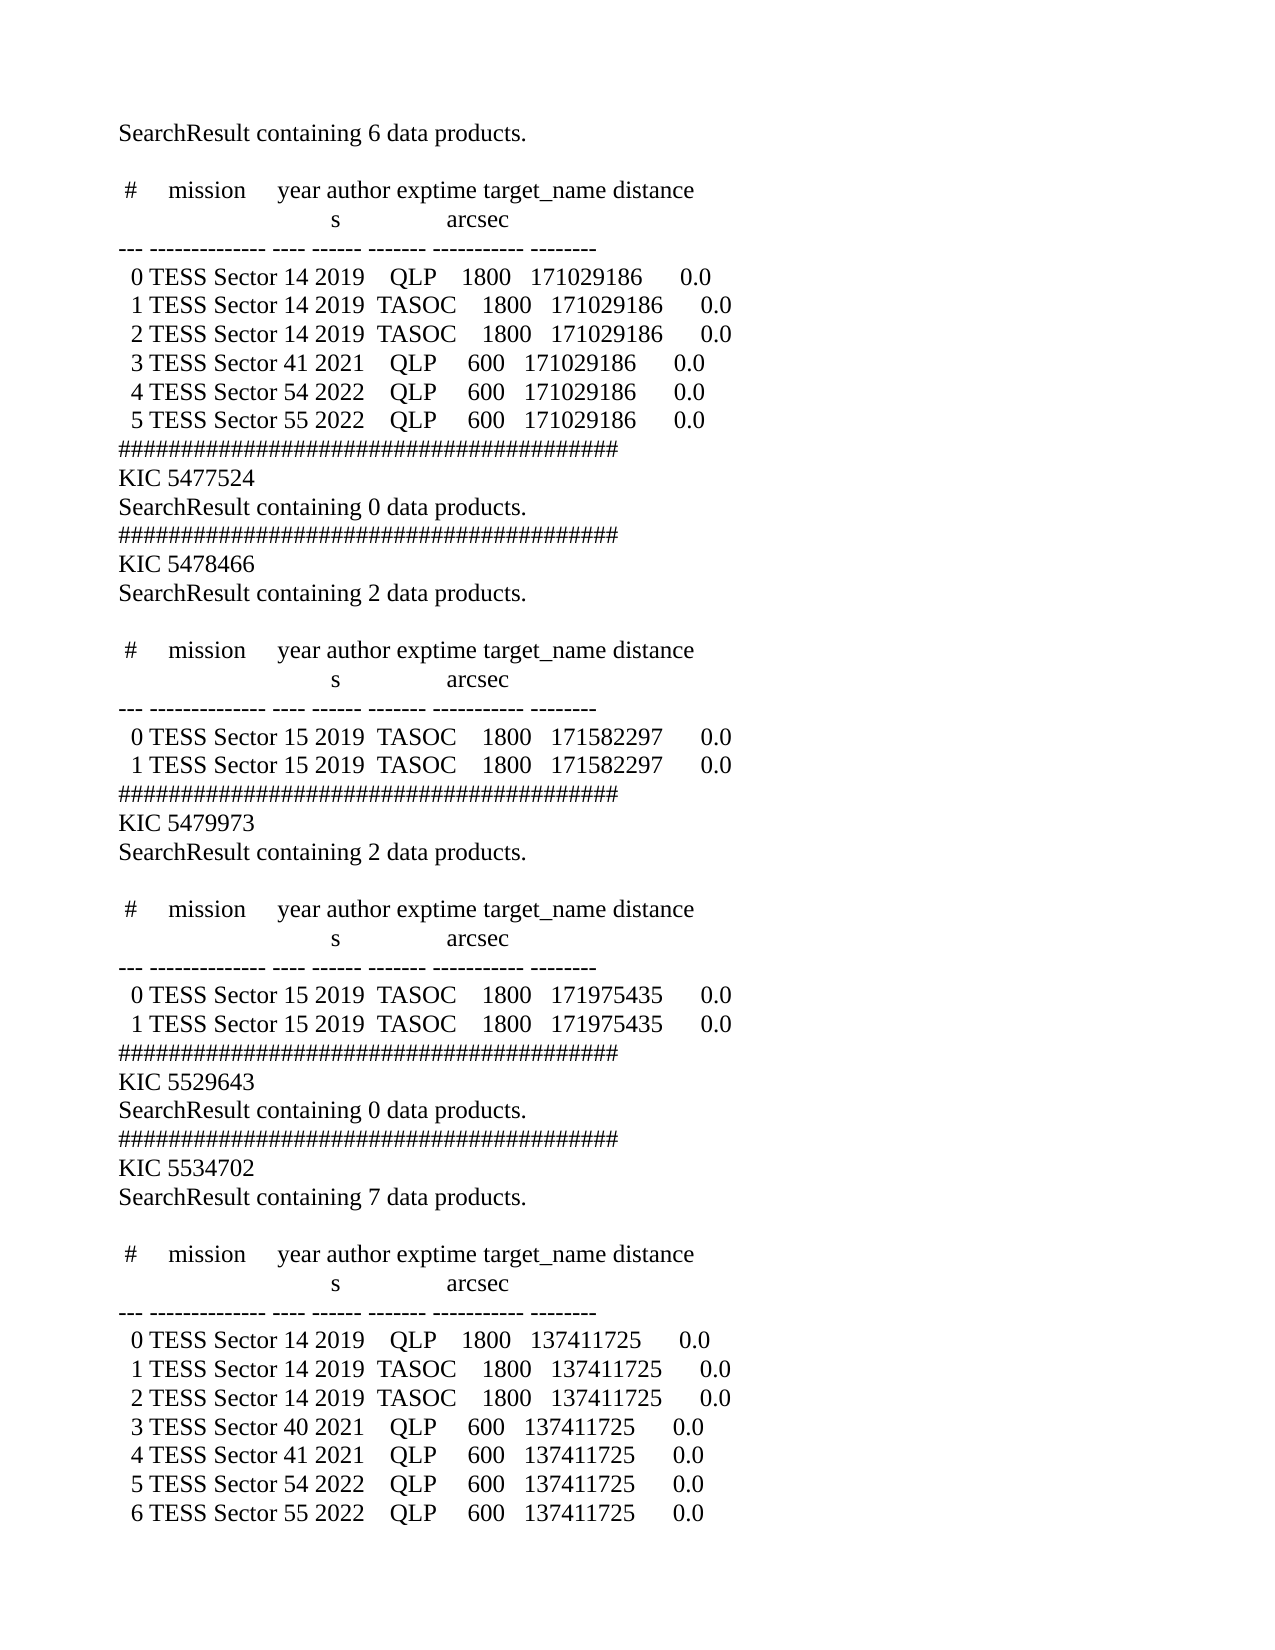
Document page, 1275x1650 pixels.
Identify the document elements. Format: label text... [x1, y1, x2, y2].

text # mission year author exptime target_name distance [118, 176, 1157, 204]
text --- -------------- ---- ------ ------- ----------- -------- [118, 233, 1157, 262]
text KIC 5479973 [118, 808, 1157, 837]
text ######################################## [118, 779, 1157, 808]
text 1 TESS Sector 14 2019 TASOC 1800 137411725 0.0 [118, 1354, 1157, 1383]
text SearchResult containing 2 data products. [118, 837, 1157, 866]
text s arcsec [118, 204, 1157, 233]
text # mission year author exptime target_name distance [118, 894, 1157, 923]
text 5 TESS Sector 54 2022 QLP 600 137411725 0.0 [118, 1469, 1157, 1498]
text KIC 5529643 [118, 1067, 1157, 1096]
text 2 TESS Sector 14 2019 TASOC 1800 137411725 0.0 [118, 1383, 1157, 1412]
text SearchResult containing 0 data products. [118, 492, 1157, 521]
text ######################################## [118, 1038, 1157, 1067]
text s arcsec [118, 1268, 1157, 1297]
text --- -------------- ---- ------ ------- ----------- -------- [118, 1297, 1157, 1326]
text KIC 5534702 [118, 1153, 1157, 1182]
text 5 TESS Sector 55 2022 QLP 600 171029186 0.0 [118, 406, 1157, 434]
text --- -------------- ---- ------ ------- ----------- -------- [118, 952, 1157, 981]
text # mission year author exptime target_name distance [118, 636, 1157, 664]
text 1 TESS Sector 15 2019 TASOC 1800 171582297 0.0 [118, 751, 1157, 779]
text SearchResult containing 6 data products. [118, 118, 1157, 147]
text 1 TESS Sector 14 2019 TASOC 1800 171029186 0.0 [118, 291, 1157, 319]
text 0 TESS Sector 15 2019 TASOC 1800 171582297 0.0 [118, 722, 1157, 751]
text 1 TESS Sector 15 2019 TASOC 1800 171975435 0.0 [118, 1009, 1157, 1038]
text 3 TESS Sector 40 2021 QLP 600 137411725 0.0 [118, 1412, 1157, 1441]
text # mission year author exptime target_name distance [118, 1239, 1157, 1268]
text 0 TESS Sector 14 2019 QLP 1800 171029186 0.0 [118, 262, 1157, 291]
text 6 TESS Sector 55 2022 QLP 600 137411725 0.0 [118, 1498, 1157, 1527]
text 3 TESS Sector 41 2021 QLP 600 171029186 0.0 [118, 348, 1157, 377]
text 4 TESS Sector 41 2021 QLP 600 137411725 0.0 [118, 1441, 1157, 1469]
text SearchResult containing 2 data products. [118, 578, 1157, 607]
text ######################################## [118, 521, 1157, 549]
text KIC 5478466 [118, 549, 1157, 578]
text ######################################## [118, 1124, 1157, 1153]
text ######################################## [118, 434, 1157, 463]
text SearchResult containing 0 data products. [118, 1096, 1157, 1124]
text KIC 5477524 [118, 463, 1157, 492]
text s arcsec [118, 664, 1157, 693]
text 0 TESS Sector 15 2019 TASOC 1800 171975435 0.0 [118, 981, 1157, 1009]
text 4 TESS Sector 54 2022 QLP 600 171029186 0.0 [118, 377, 1157, 406]
text 0 TESS Sector 14 2019 QLP 1800 137411725 0.0 [118, 1326, 1157, 1354]
text SearchResult containing 7 data products. [118, 1182, 1157, 1211]
text s arcsec [118, 923, 1157, 952]
text --- -------------- ---- ------ ------- ----------- -------- [118, 693, 1157, 722]
text 2 TESS Sector 14 2019 TASOC 1800 171029186 0.0 [118, 319, 1157, 348]
